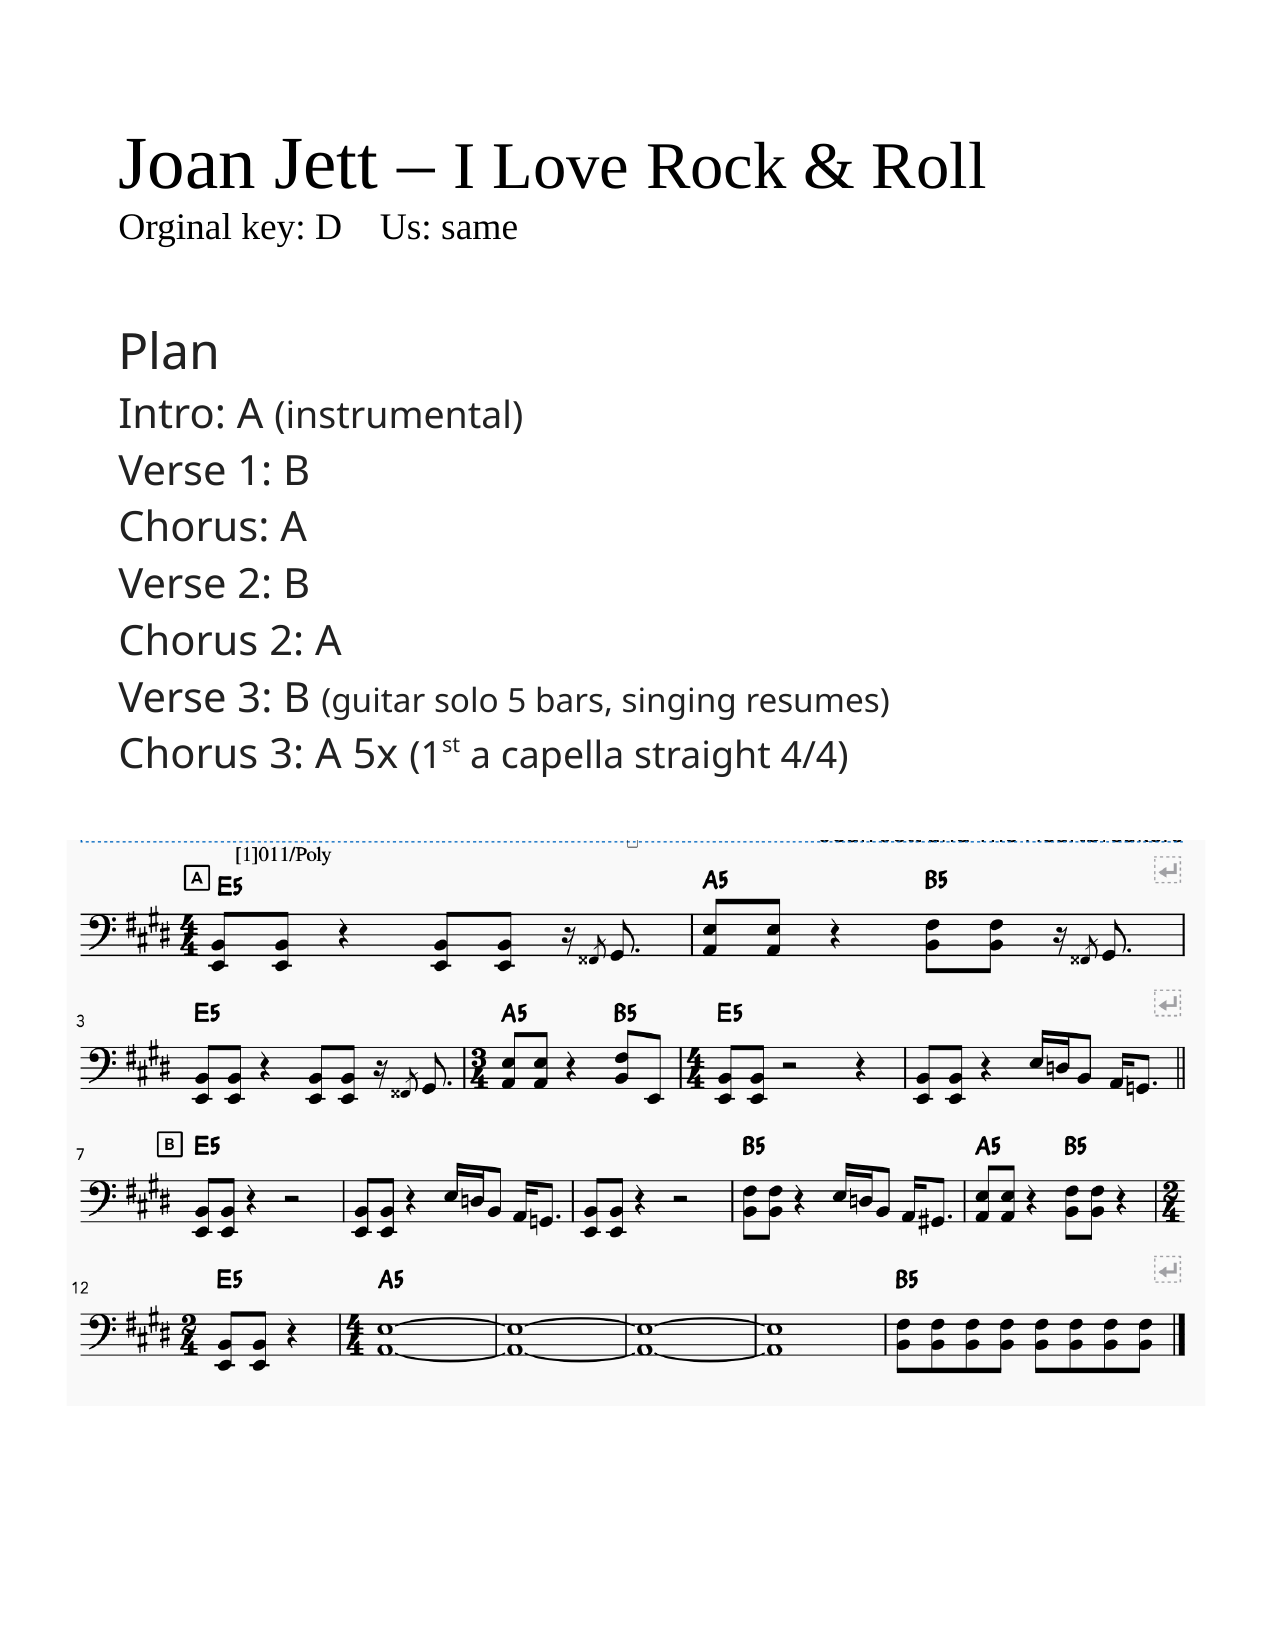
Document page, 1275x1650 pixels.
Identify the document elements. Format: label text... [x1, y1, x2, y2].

text Chorus 2: A [118, 611, 1157, 668]
text Chorus: A [118, 497, 1157, 554]
text Chorus 3: A 5x (1st a capella straight 4/4) [118, 724, 1157, 781]
text Intro: A (instrumental) [118, 384, 1157, 441]
picture [66, 840, 1206, 1406]
text Joan Jett – I Love Rock & Roll [118, 118, 1157, 204]
text Plan [118, 316, 1157, 384]
text Verse 3: B (guitar solo 5 bars, singing resumes) [118, 668, 1157, 724]
text Verse 2: B [118, 554, 1157, 611]
text Verse 1: B [118, 441, 1157, 497]
text Orginal key: D Us: same [118, 204, 1157, 247]
